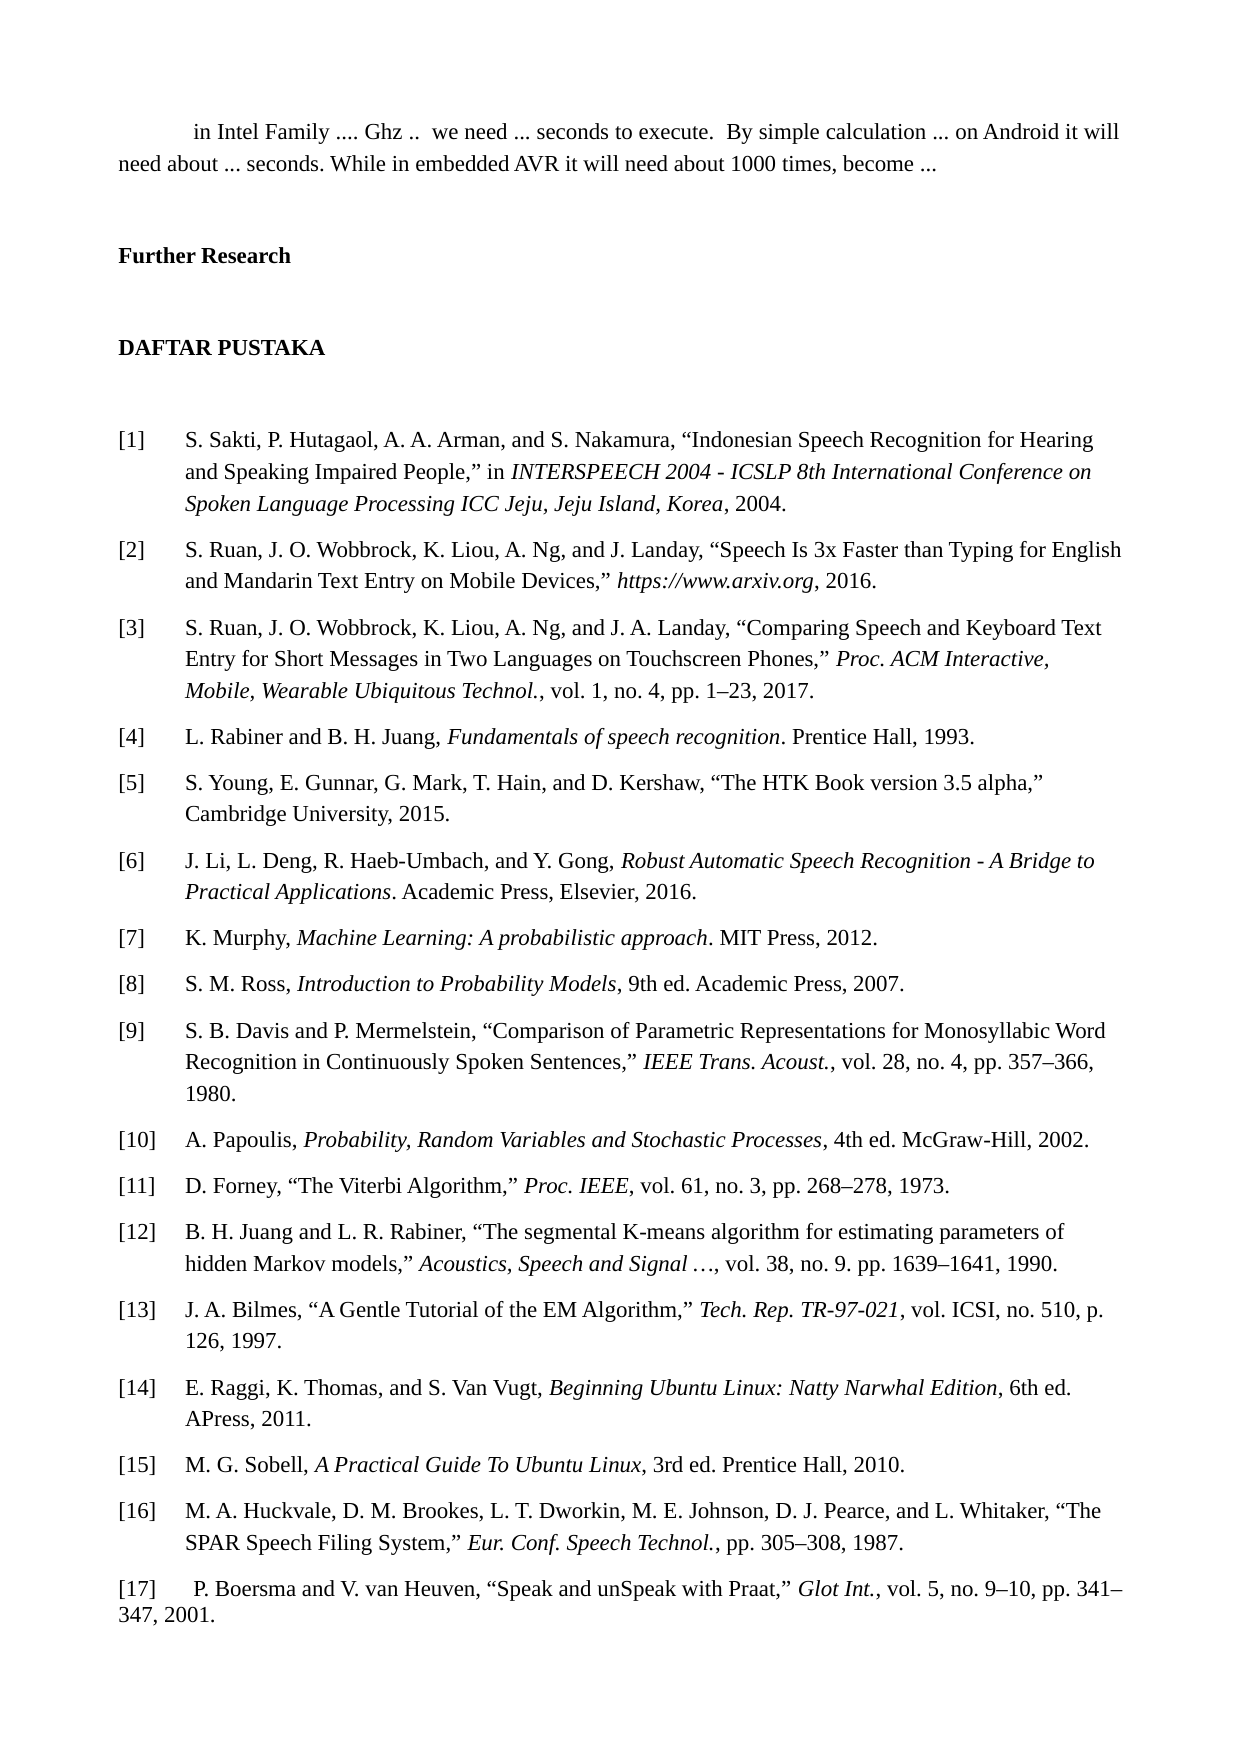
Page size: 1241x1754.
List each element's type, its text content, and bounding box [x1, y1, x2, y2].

text [14] E. Raggi, K. Thomas, and S. Van Vugt, Beginning Ubuntu Linux: Natty Narwhal Edition, 6th ed. APress, 2011. [118, 1374, 1122, 1432]
text DAFTAR PUSTAKA [118, 334, 1122, 361]
text [5] S. Young, E. Gunnar, G. Mark, T. Hain, and D. Kershaw, “The HTK Book version 3.5 alpha,” Cambridge University, 2015. [118, 769, 1122, 827]
text Further Research [118, 242, 1122, 268]
text [7] K. Murphy, Machine Learning: A probabilistic approach. MIT Press, 2012. [118, 924, 1122, 951]
text [6] J. Li, L. Deng, R. Haeb-Umbach, and Y. Gong, Robust Automatic Speech Recognition - A Bridge to Practical Applications. Academic Press, Elsevier, 2016. [118, 847, 1122, 904]
text [15] M. G. Sobell, A Practical Guide To Ubuntu Linux, 3rd ed. Prentice Hall, 2010. [118, 1451, 1122, 1478]
text [1] S. Sakti, P. Hutagaol, A. A. Arman, and S. Nakamura, “Indonesian Speech Recognition for Hearing and Speaking Impaired People,” in INTERSPEECH 2004 - ICSLP 8th International Conference on Spoken Language Processing ICC Jeju, Jeju Island, Korea, 2004. [118, 427, 1122, 516]
text [11] D. Forney, “The Viterbi Algorithm,” Proc. IEEE, vol. 61, no. 3, pp. 268–278, 1973. [118, 1172, 1122, 1198]
text [10] A. Papoulis, Probability, Random Variables and Stochastic Processes, 4th ed. McGraw-Hill, 2002. [118, 1126, 1122, 1152]
text [17] P. Boersma and V. van Heuven, “Speak and unSpeak with Praat,” Glot Int., vol. 5, no. 9–10, pp. 341–347, 2001. [118, 1575, 1122, 1628]
text [16] M. A. Huckvale, D. M. Brookes, L. T. Dworkin, M. E. Johnson, D. J. Pearce, and L. Whitaker, “The SPAR Speech Filing System,” Eur. Conf. Speech Technol., pp. 305–308, 1987. [118, 1497, 1122, 1555]
text [13] J. A. Bilmes, “A Gentle Tutorial of the EM Algorithm,” Tech. Rep. TR-97-021, vol. ICSI, no. 510, p. 126, 1997. [118, 1296, 1122, 1354]
text in Intel Family .... Ghz .. we need ... seconds to execute. By simple calculation ... on Android it will need about ... seconds. While in embedded AVR it will need about 1000 times, become ... [118, 118, 1122, 176]
text [2] S. Ruan, J. O. Wobbrock, K. Liou, A. Ng, and J. Landay, “Speech Is 3x Faster than Typing for English and Mandarin Text Entry on Mobile Devices,” https://www.arxiv.org, 2016. [118, 536, 1122, 594]
text [12] B. H. Juang and L. R. Rabiner, “The segmental K-means algorithm for estimating parameters of hidden Markov models,” Acoustics, Speech and Signal …, vol. 38, no. 9. pp. 1639–1641, 1990. [118, 1218, 1122, 1276]
text [9] S. B. Davis and P. Mermelstein, “Comparison of Parametric Representations for Monosyllabic Word Recognition in Continuously Spoken Sentences,” IEEE Trans. Acoust., vol. 28, no. 4, pp. 357–366, 1980. [118, 1017, 1122, 1106]
text [4] L. Rabiner and B. H. Juang, Fundamentals of speech recognition. Prentice Hall, 1993. [118, 723, 1122, 749]
text [3] S. Ruan, J. O. Wobbrock, K. Liou, A. Ng, and J. A. Landay, “Comparing Speech and Keyboard Text Entry for Short Messages in Two Languages on Touchscreen Phones,” Proc. ACM Interactive, Mobile, Wearable Ubiquitous Technol., vol. 1, no. 4, pp. 1–23, 2017. [118, 613, 1122, 703]
text [8] S. M. Ross, Introduction to Probability Models, 9th ed. Academic Press, 2007. [118, 971, 1122, 997]
